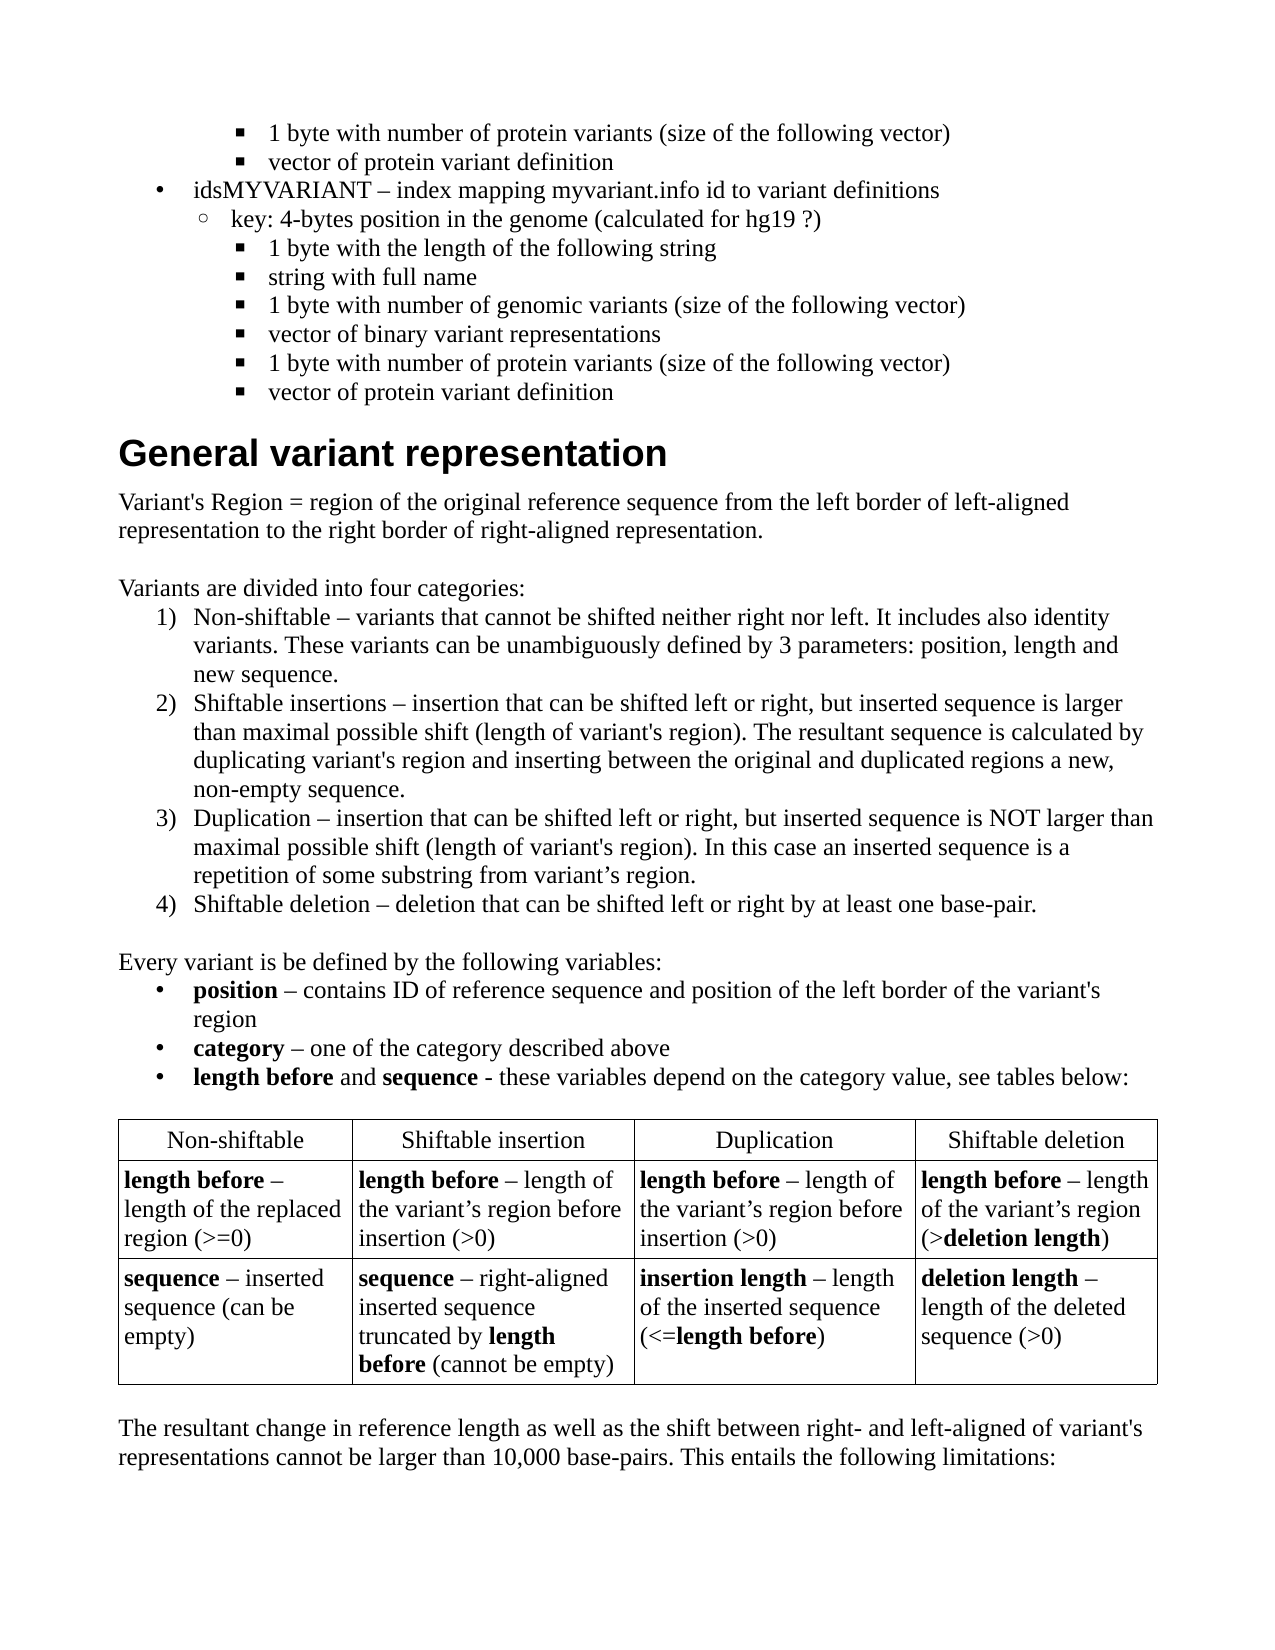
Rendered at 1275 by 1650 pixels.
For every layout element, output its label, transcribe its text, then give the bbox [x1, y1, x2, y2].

list category – one of the category described above [156, 1033, 1157, 1062]
list string with full name [231, 262, 1157, 291]
table_cell sequence – inserted sequence (can be empty) [119, 1259, 352, 1384]
list vector of protein variant definition [231, 147, 1157, 176]
list vector of binary variant representations [231, 319, 1157, 348]
text Every variant is be defined by the following variables: [118, 947, 1157, 976]
list position – contains ID of reference sequence and position of the left border of the variant's region [156, 976, 1157, 1033]
list Duplication – insertion that can be shifted left or right, but inserted sequence is NOT larger than maximal possible shift (length of variant's region). In this case an inserted sequence is a repetition of some substring from variant’s region. [156, 803, 1157, 889]
table_header Shiftable insertion [353, 1120, 634, 1159]
list 1 byte with the length of the following string [231, 233, 1157, 262]
table_cell length before – length of the variant’s region before insertion (>0) [353, 1161, 634, 1257]
table_cell insertion length – length of the inserted sequence (<=length before) [635, 1259, 915, 1384]
text The resultant change in reference length as well as the shift between right- and left-aligned of variant's representations cannot be larger than 10,000 base-pairs. This entails the following limitations: [118, 1413, 1157, 1470]
list Shiftable deletion – deletion that can be shifted left or right by at least one base-pair. [156, 889, 1157, 918]
subtitle General variant representation [118, 431, 1157, 474]
text Variant's Region = region of the original reference sequence from the left border of left-aligned representation to the right border of right-aligned representation. [118, 487, 1157, 544]
list 1 byte with number of genomic variants (size of the following vector) [231, 291, 1157, 319]
table_cell deletion length – length of the deleted sequence (>0) [916, 1259, 1157, 1384]
list Shiftable insertions – insertion that can be shifted left or right, but inserted sequence is larger than maximal possible shift (length of variant's region). The resultant sequence is calculated by duplicating variant's region and inserting between the original and duplicated regions a new, non-empty sequence. [156, 688, 1157, 803]
list 1 byte with number of protein variants (size of the following vector) [231, 118, 1157, 147]
table_cell length before – length of the variant’s region (>deletion length) [916, 1161, 1157, 1257]
text Variants are divided into four categories: [118, 573, 1157, 602]
list key: 4-bytes position in the genome (calculated for hg19 ?) [193, 204, 1157, 233]
table_cell length before – length of the variant’s region before insertion (>0) [635, 1161, 915, 1257]
list 1 byte with number of protein variants (size of the following vector) [231, 348, 1157, 377]
table_header Duplication [635, 1120, 915, 1159]
list vector of protein variant definition [231, 377, 1157, 406]
table_header Shiftable deletion [916, 1120, 1157, 1159]
list idsMYVARIANT – index mapping myvariant.info id to variant definitions [156, 176, 1157, 204]
table_cell sequence – right-aligned inserted sequence truncated by length before (cannot be empty) [353, 1259, 634, 1384]
list length before and sequence - these variables depend on the category value, see tables below: [156, 1062, 1157, 1091]
table_cell length before – length of the replaced region (>=0) [119, 1161, 352, 1257]
list Non-shiftable – variants that cannot be shifted neither right nor left. It includes also identity variants. These variants can be unambiguously defined by 3 parameters: position, length and new sequence. [156, 602, 1157, 688]
table_header Non-shiftable [119, 1120, 352, 1159]
